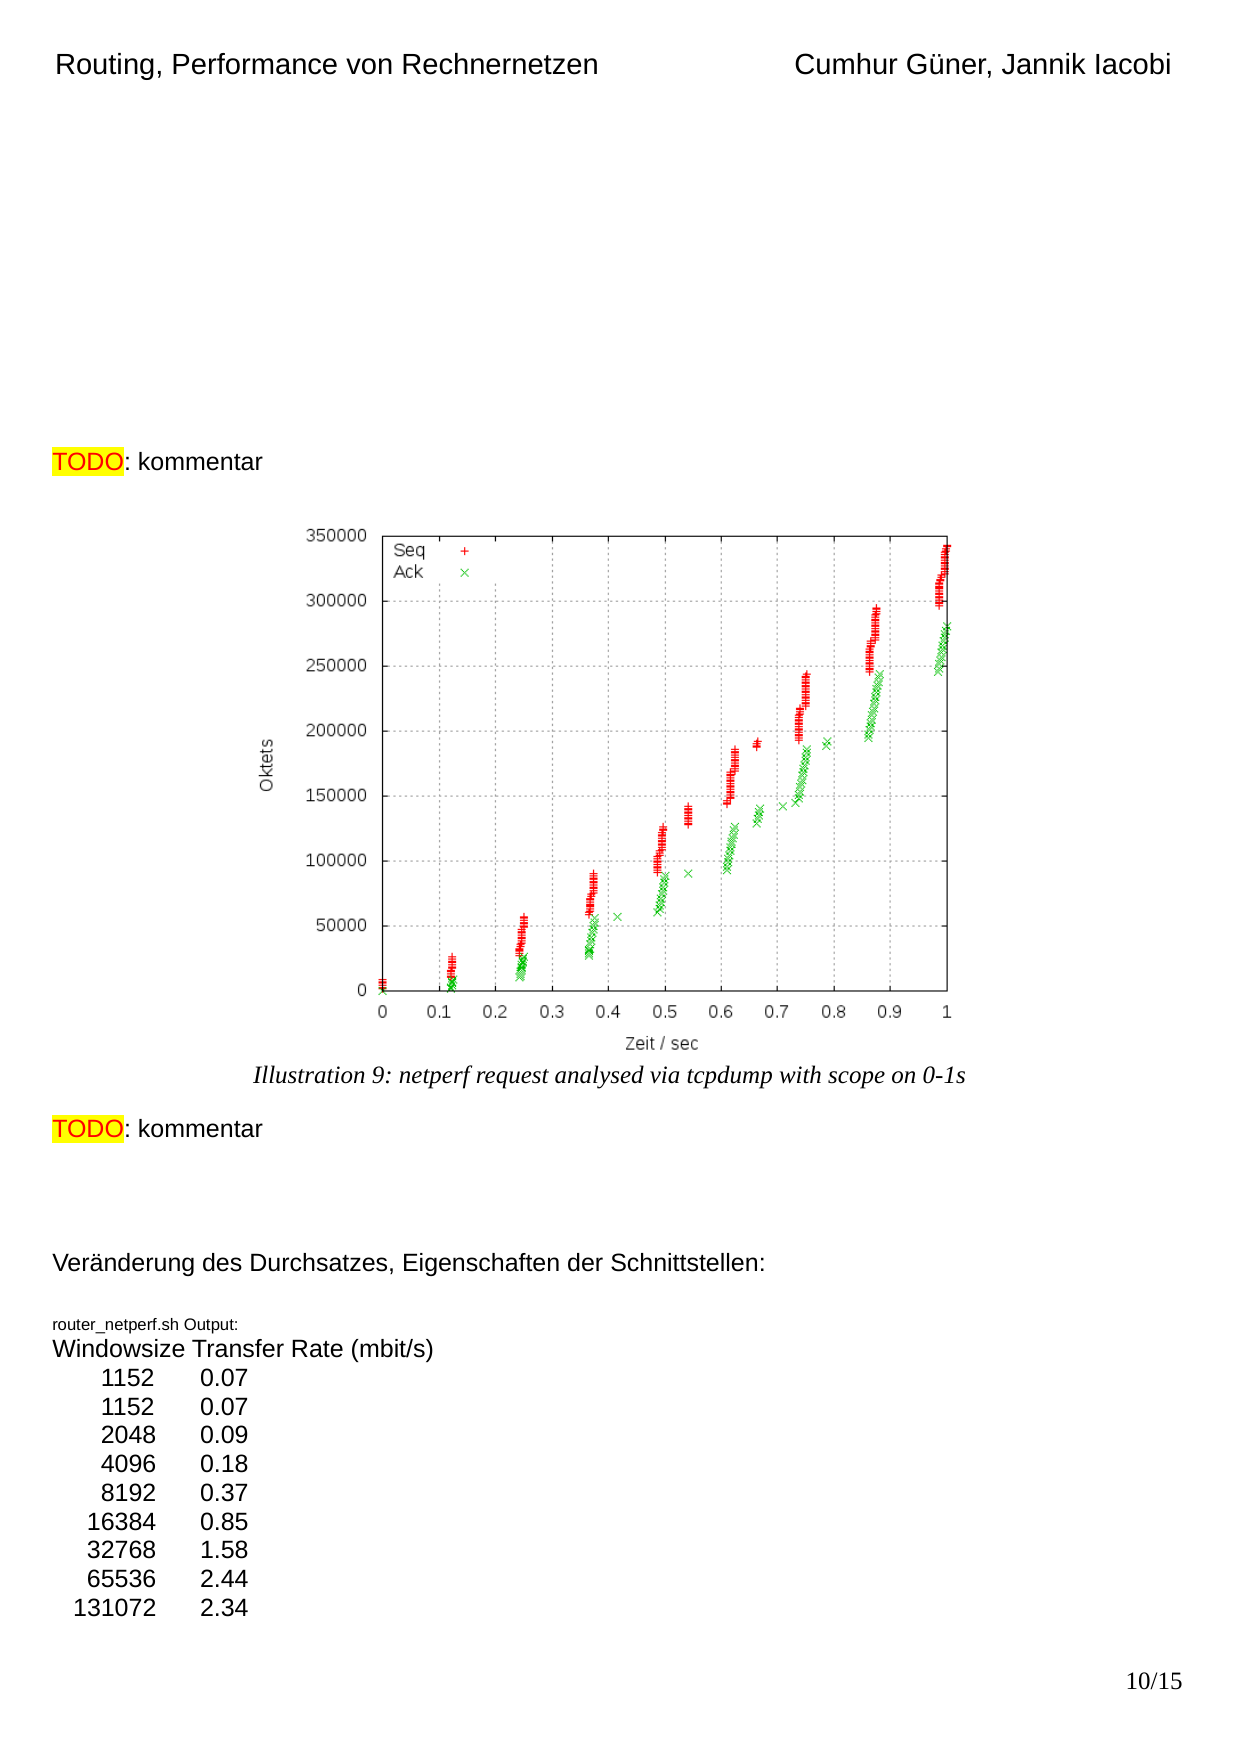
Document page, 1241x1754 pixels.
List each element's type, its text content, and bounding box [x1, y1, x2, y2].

text 1152 0.07 [52, 1363, 1182, 1391]
text 65536 2.44 [52, 1564, 1182, 1593]
text 4096 0.18 [52, 1449, 1182, 1478]
text 1152 0.07 [52, 1391, 1182, 1420]
text Veränderung des Durchsatzes, Eigenschaften der Schnittstellen: [52, 1248, 1182, 1277]
picture [252, 513, 982, 1060]
text TODO: kommentar [52, 447, 1182, 476]
text TODO: kommentar [52, 1114, 1182, 1143]
text 32768 1.58 [52, 1535, 1182, 1564]
text 2048 0.09 [52, 1420, 1182, 1449]
text router_netperf.sh Output: [52, 1315, 1182, 1334]
text Illustration 9: netperf request analysed via tcpdump with scope on 0-1s [253, 1060, 982, 1089]
text 131072 2.34 [52, 1593, 1182, 1621]
text 16384 0.85 [52, 1506, 1182, 1535]
text 8192 0.37 [52, 1478, 1182, 1506]
text Windowsize Transfer Rate (mbit/s) [52, 1334, 1182, 1363]
